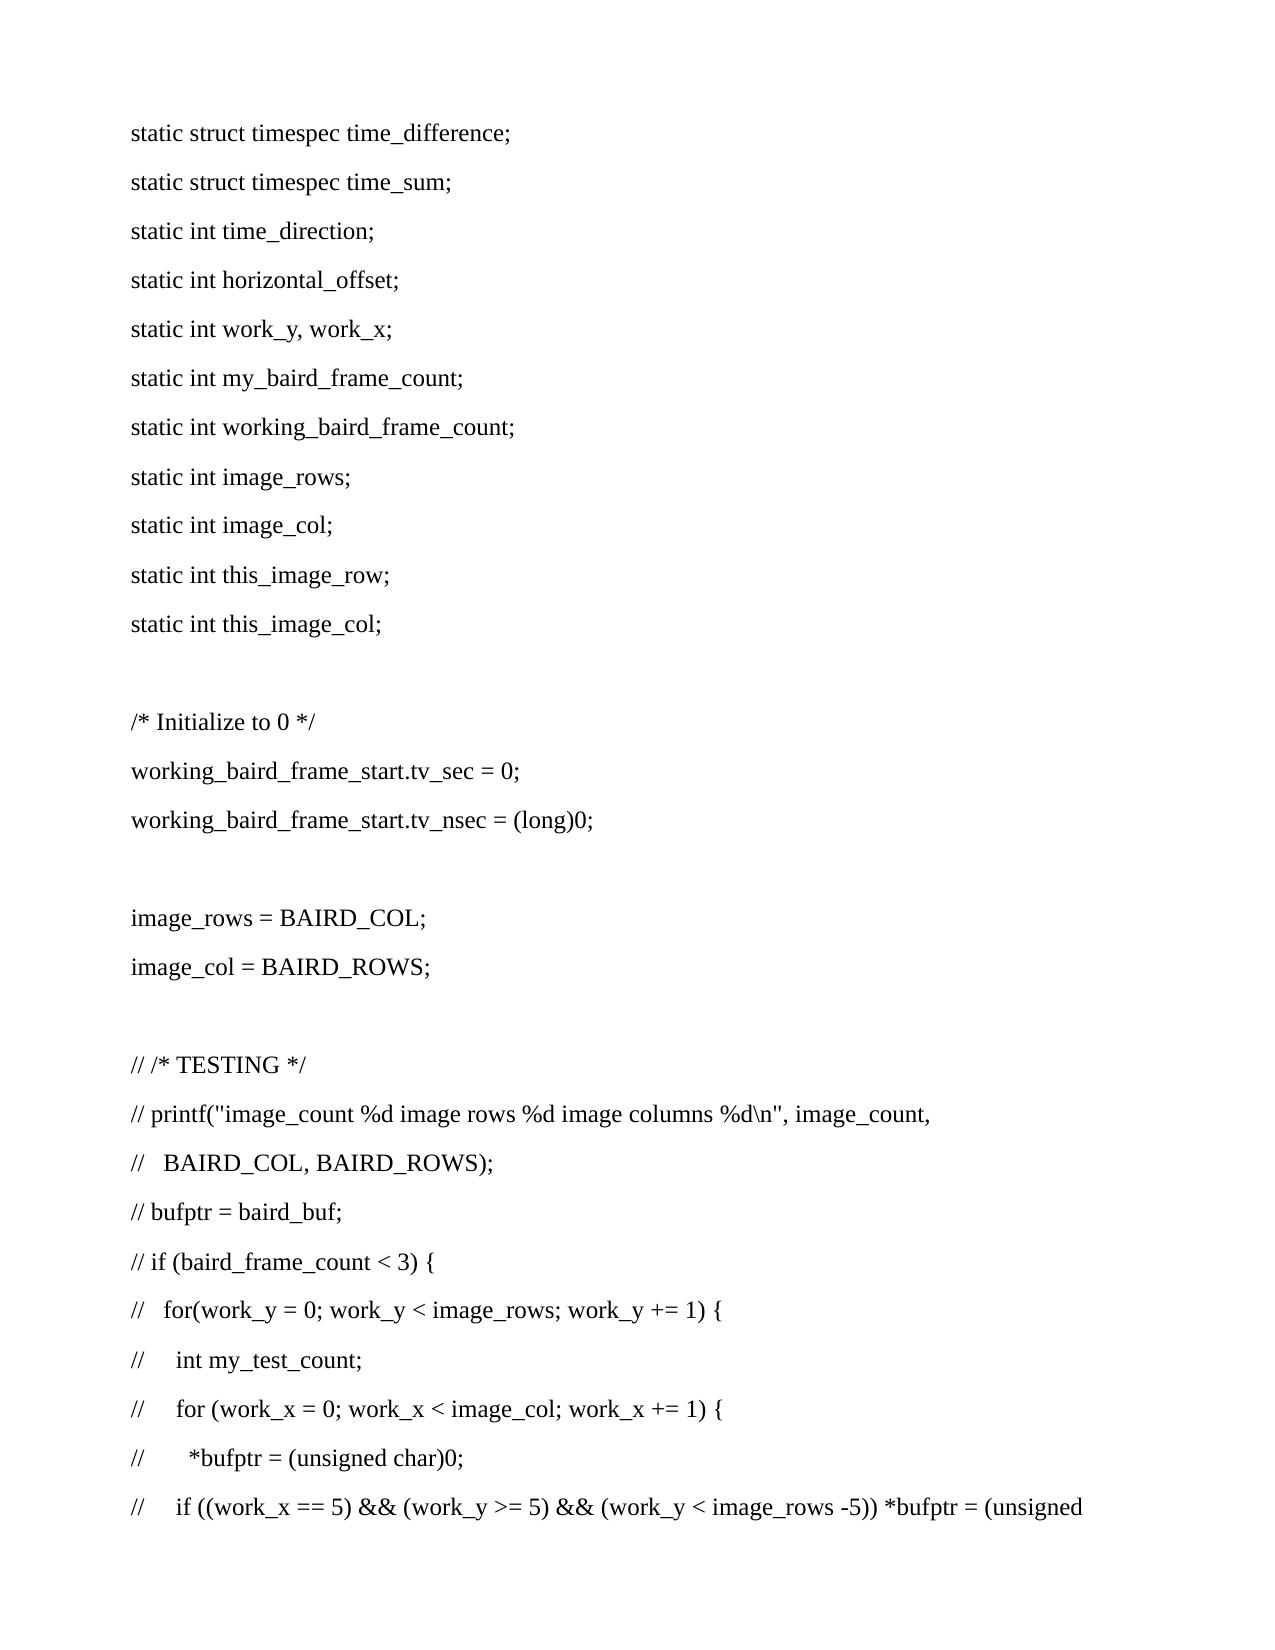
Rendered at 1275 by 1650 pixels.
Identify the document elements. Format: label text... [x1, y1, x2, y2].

text static struct timespec time_difference; [118, 118, 1157, 147]
text static int work_y, work_x; [118, 314, 1157, 343]
text static int working_baird_frame_count; [118, 412, 1157, 441]
text // *bufptr = (unsigned char)0; [118, 1443, 1157, 1472]
text // BAIRD_COL, BAIRD_ROWS); [118, 1148, 1157, 1177]
text // if (baird_frame_count < 3) { [118, 1247, 1157, 1275]
text image_col = BAIRD_ROWS; [118, 952, 1157, 981]
text // for(work_y = 0; work_y < image_rows; work_y += 1) { [118, 1296, 1157, 1324]
text // int my_test_count; [118, 1345, 1157, 1373]
text // printf("image_count %d image rows %d image columns %d\n", image_count, [118, 1099, 1157, 1128]
text // if ((work_x == 5) && (work_y >= 5) && (work_y < image_rows -5)) *bufptr = (unsigned [118, 1492, 1157, 1521]
text static int this_image_col; [118, 609, 1157, 637]
text static int image_col; [118, 511, 1157, 539]
text image_rows = BAIRD_COL; [118, 903, 1157, 932]
text static int time_direction; [118, 216, 1157, 245]
text working_baird_frame_start.tv_nsec = (long)0; [118, 805, 1157, 834]
text static int horizontal_offset; [118, 265, 1157, 294]
text // bufptr = baird_buf; [118, 1197, 1157, 1226]
text static int this_image_row; [118, 560, 1157, 588]
text // /* TESTING */ [118, 1050, 1157, 1079]
text /* Initialize to 0 */ [118, 707, 1157, 736]
text static struct timespec time_sum; [118, 167, 1157, 196]
text working_baird_frame_start.tv_sec = 0; [118, 756, 1157, 785]
text static int my_baird_frame_count; [118, 363, 1157, 392]
text static int image_rows; [118, 462, 1157, 490]
text // for (work_x = 0; work_x < image_col; work_x += 1) { [118, 1394, 1157, 1422]
